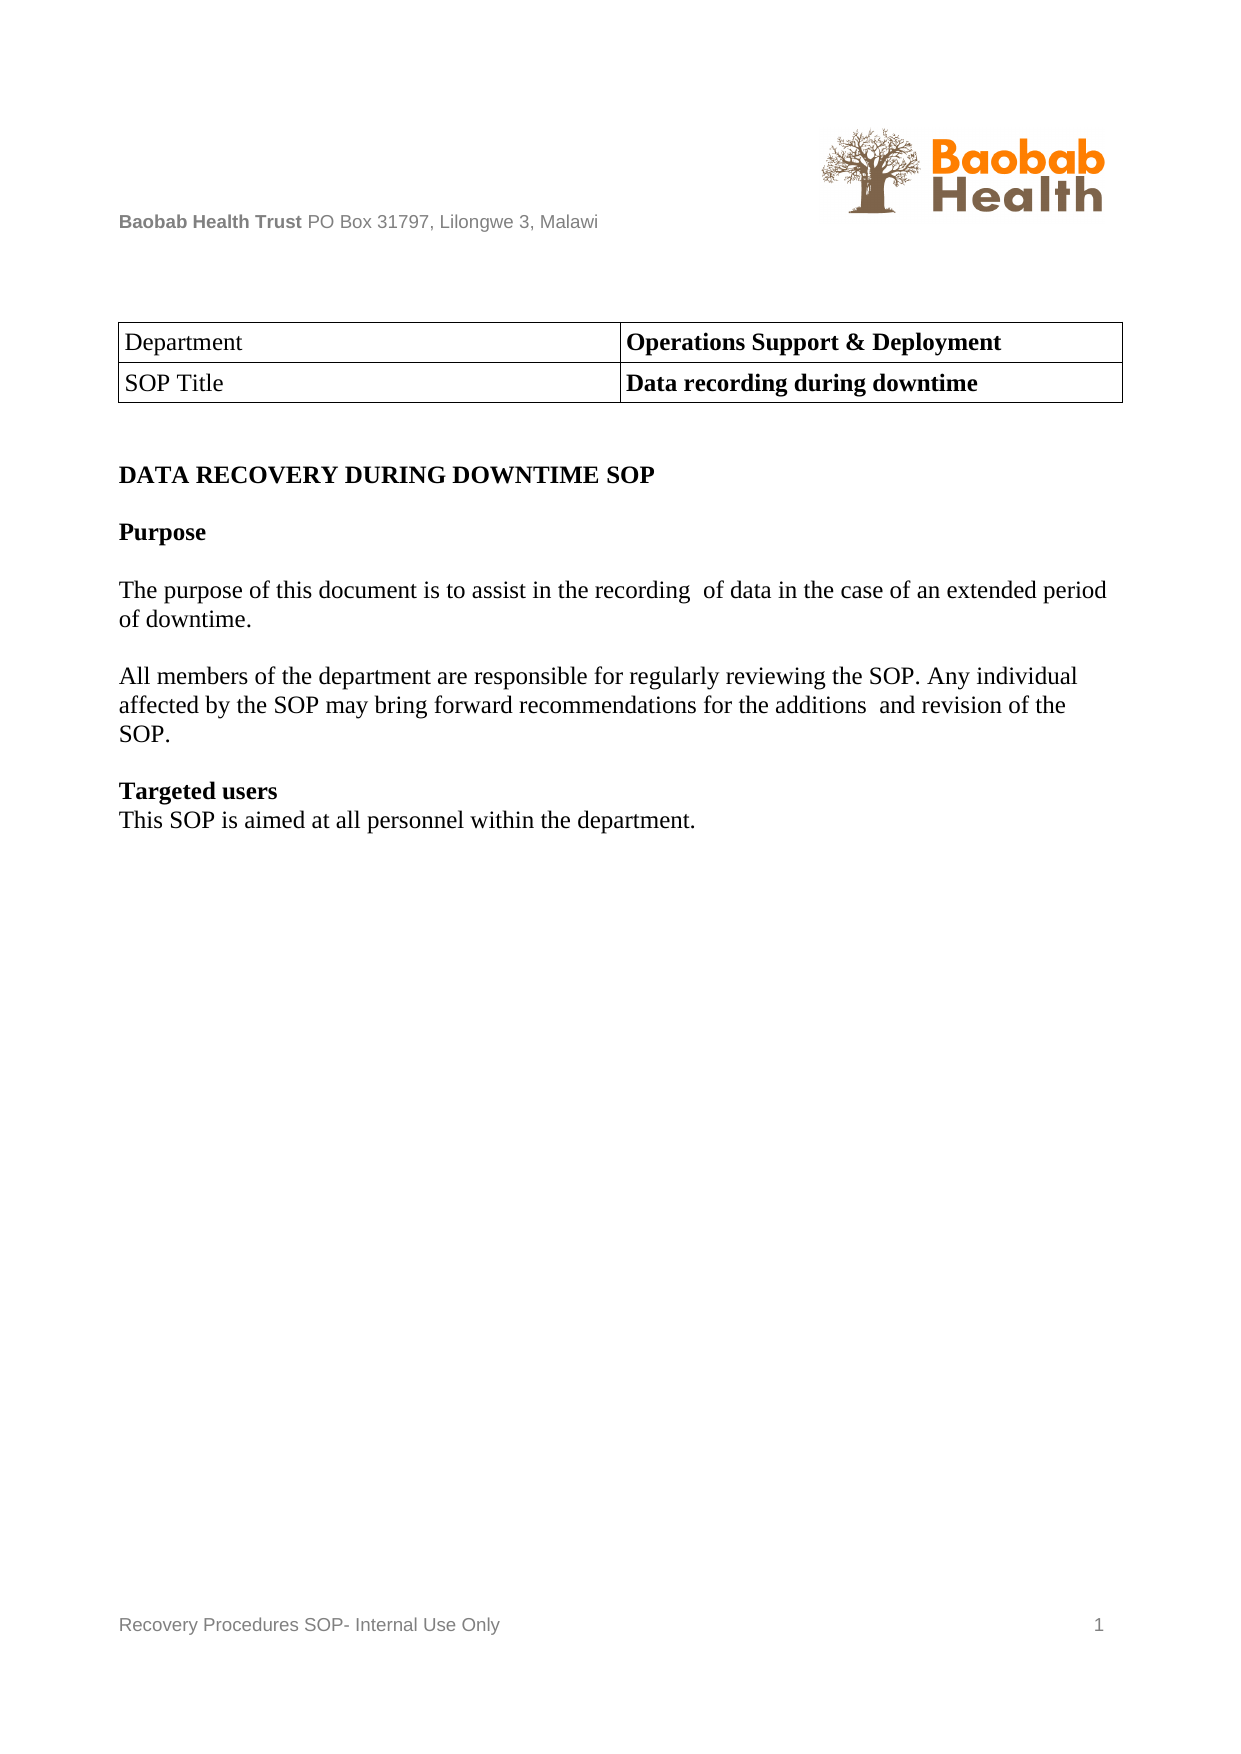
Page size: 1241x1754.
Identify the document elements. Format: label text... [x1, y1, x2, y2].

table_cell Data recording during downtime [621, 363, 1122, 402]
text This SOP is aimed at all personnel within the department. [118, 805, 1122, 834]
text The purpose of this document is to assist in the recording of data in the case of an extended period of downtime. [118, 575, 1122, 632]
text Targeted users [118, 776, 1122, 805]
text All members of the department are responsible for regularly reviewing the SOP. Any individual affected by the SOP may bring forward recommendations for the additions and revision of the SOP. [118, 661, 1122, 747]
table_header Department [119, 323, 620, 362]
text Purpose [118, 517, 1122, 546]
table_header Operations Support & Deployment [621, 323, 1122, 362]
table_cell SOP Title [119, 363, 620, 402]
picture [819, 127, 1105, 224]
text DATA RECOVERY DURING DOWNTIME SOP [118, 460, 1122, 489]
